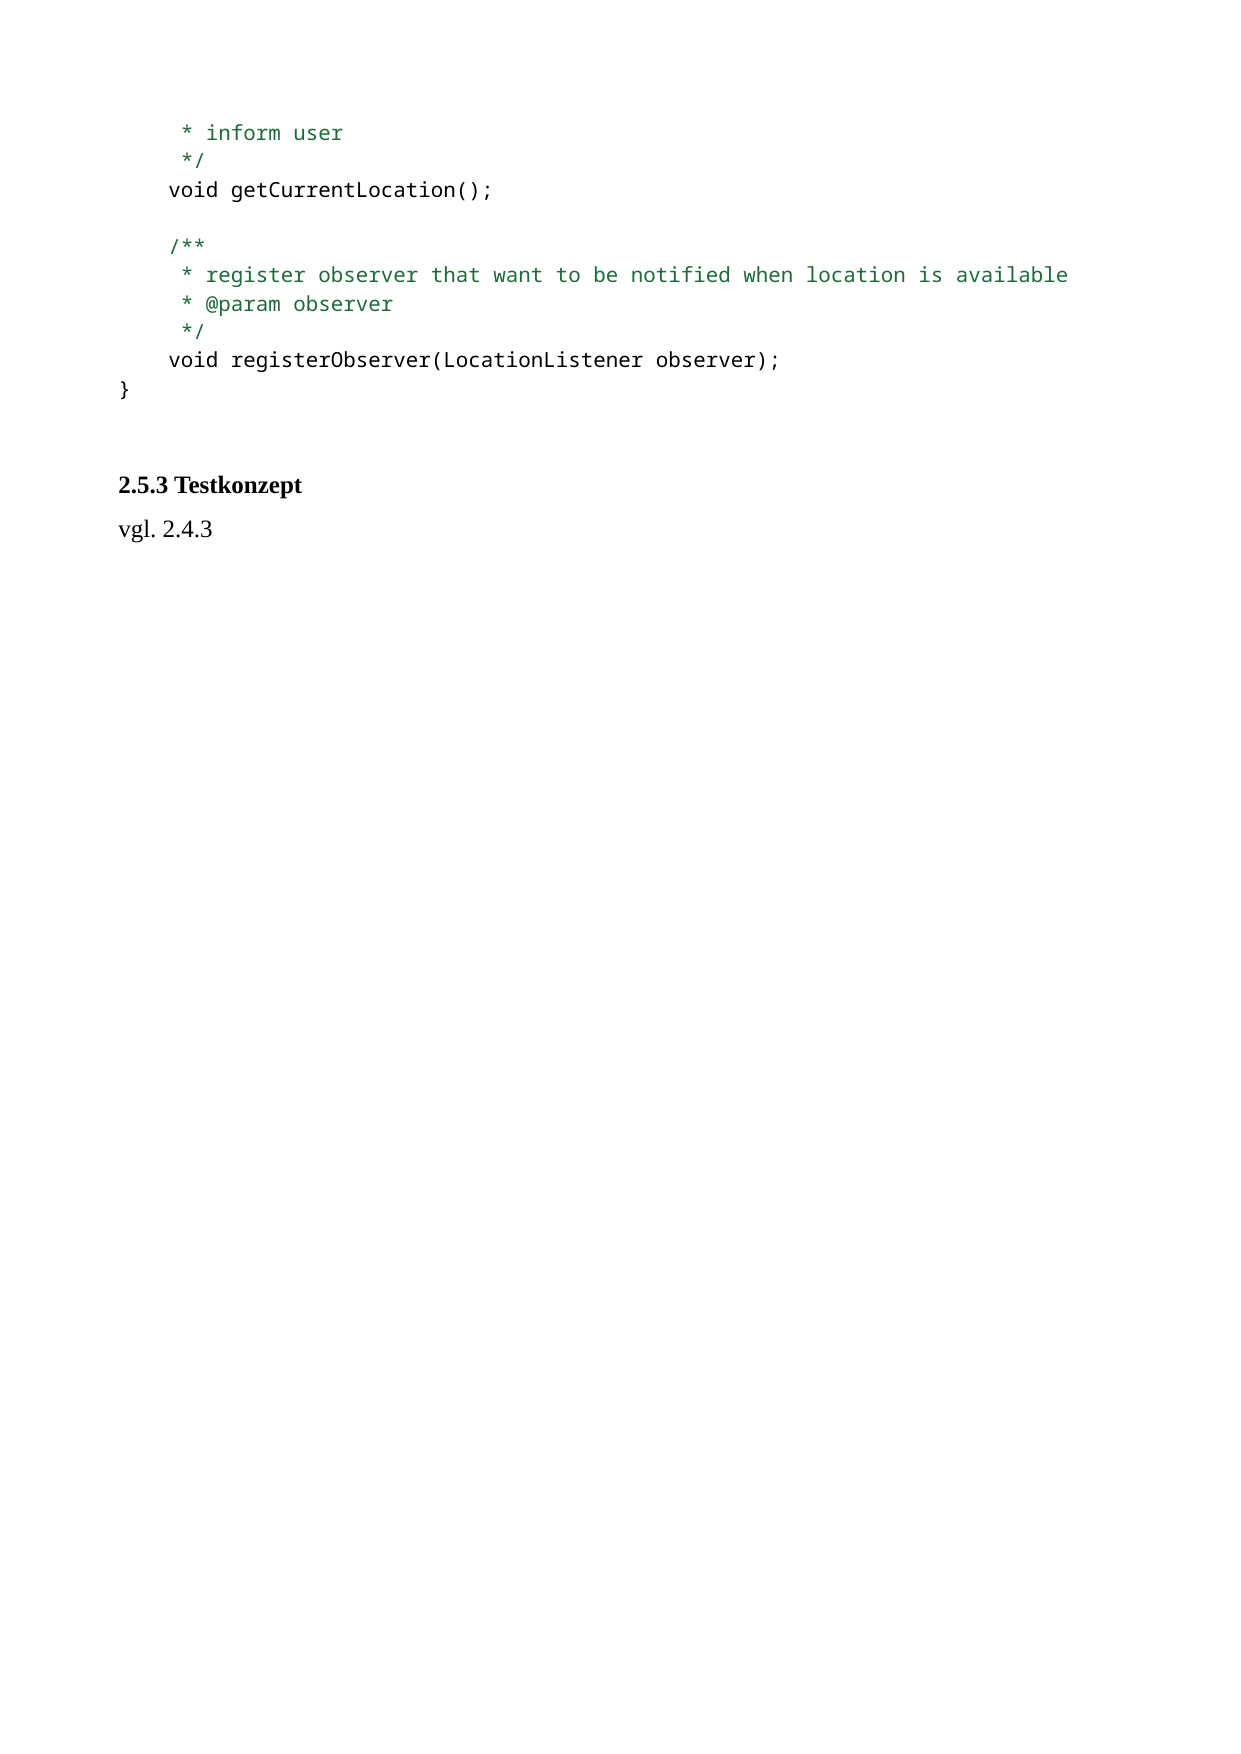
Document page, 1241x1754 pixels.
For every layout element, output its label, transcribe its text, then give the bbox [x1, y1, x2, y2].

text vgl. 2.4.3 [118, 514, 1122, 542]
text 2.5.3 Testkonzept [118, 471, 1122, 499]
text * inform user */ void getCurrentLocation(); /** * register observer that want to be notified when location is available * @param observer */ void registerObserver(LocationListener observer); } [118, 118, 1122, 402]
